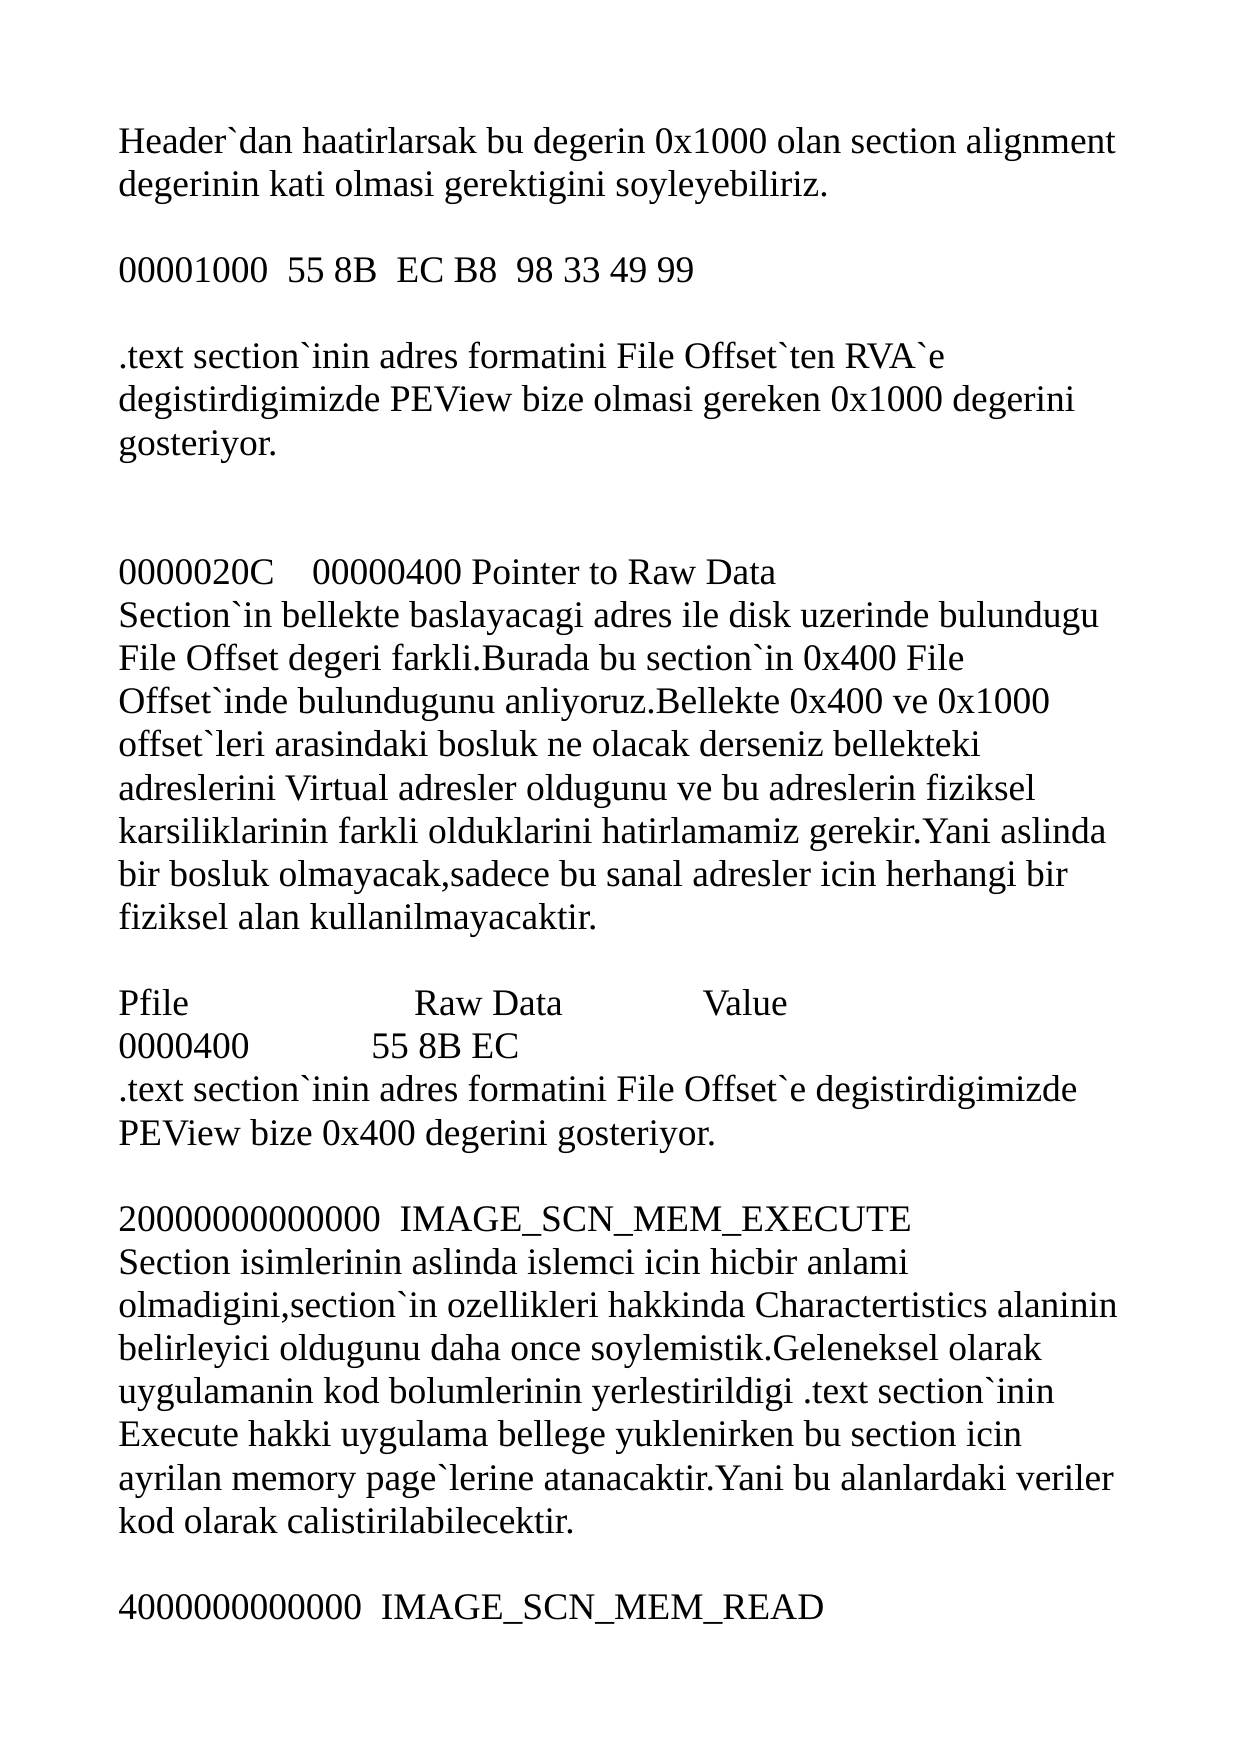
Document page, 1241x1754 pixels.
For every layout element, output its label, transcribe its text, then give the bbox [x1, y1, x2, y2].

text 0000020C 00000400 Pointer to Raw Data [118, 549, 1122, 592]
text .text section`inin adres formatini File Offset`ten RVA`e degistirdigimizde PEView bize olmasi gereken 0x1000 degerini gosteriyor. [118, 334, 1122, 463]
text .text section`inin adres formatini File Offset`e degistirdigimizde PEView bize 0x400 degerini gosteriyor. [118, 1067, 1122, 1153]
text Pfile Raw Data Value [118, 981, 1122, 1024]
text Section isimlerinin aslinda islemci icin hicbir anlami olmadigini,section`in ozellikleri hakkinda Charactertistics alaninin belirleyici oldugunu daha once soylemistik.Geleneksel olarak uygulamanin kod bolumlerinin yerlestirildigi .text section`inin Execute hakki uygulama bellege yuklenirken bu section icin ayrilan memory page`lerine atanacaktir.Yani bu alanlardaki veriler kod olarak calistirilabilecektir. [118, 1239, 1122, 1541]
text 4000000000000 IMAGE_SCN_MEM_READ [118, 1584, 1122, 1627]
text Header`dan haatirlarsak bu degerin 0x1000 olan section alignment degerinin kati olmasi gerektigini soyleyebiliriz. [118, 118, 1122, 204]
text 00001000 55 8B EC B8 98 33 49 99 [118, 247, 1122, 291]
text Section`in bellekte baslayacagi adres ile disk uzerinde bulundugu File Offset degeri farkli.Burada bu section`in 0x400 File Offset`inde bulundugunu anliyoruz.Bellekte 0x400 ve 0x1000 offset`leri arasindaki bosluk ne olacak derseniz bellekteki adreslerini Virtual adresler oldugunu ve bu adreslerin fiziksel karsiliklarinin farkli olduklarini hatirlamamiz gerekir.Yani aslinda bir bosluk olmayacak,sadece bu sanal adresler icin herhangi bir fiziksel alan kullanilmayacaktir. [118, 592, 1122, 937]
text 20000000000000 IMAGE_SCN_MEM_EXECUTE [118, 1196, 1122, 1239]
text 0000400 55 8B EC [118, 1024, 1122, 1067]
